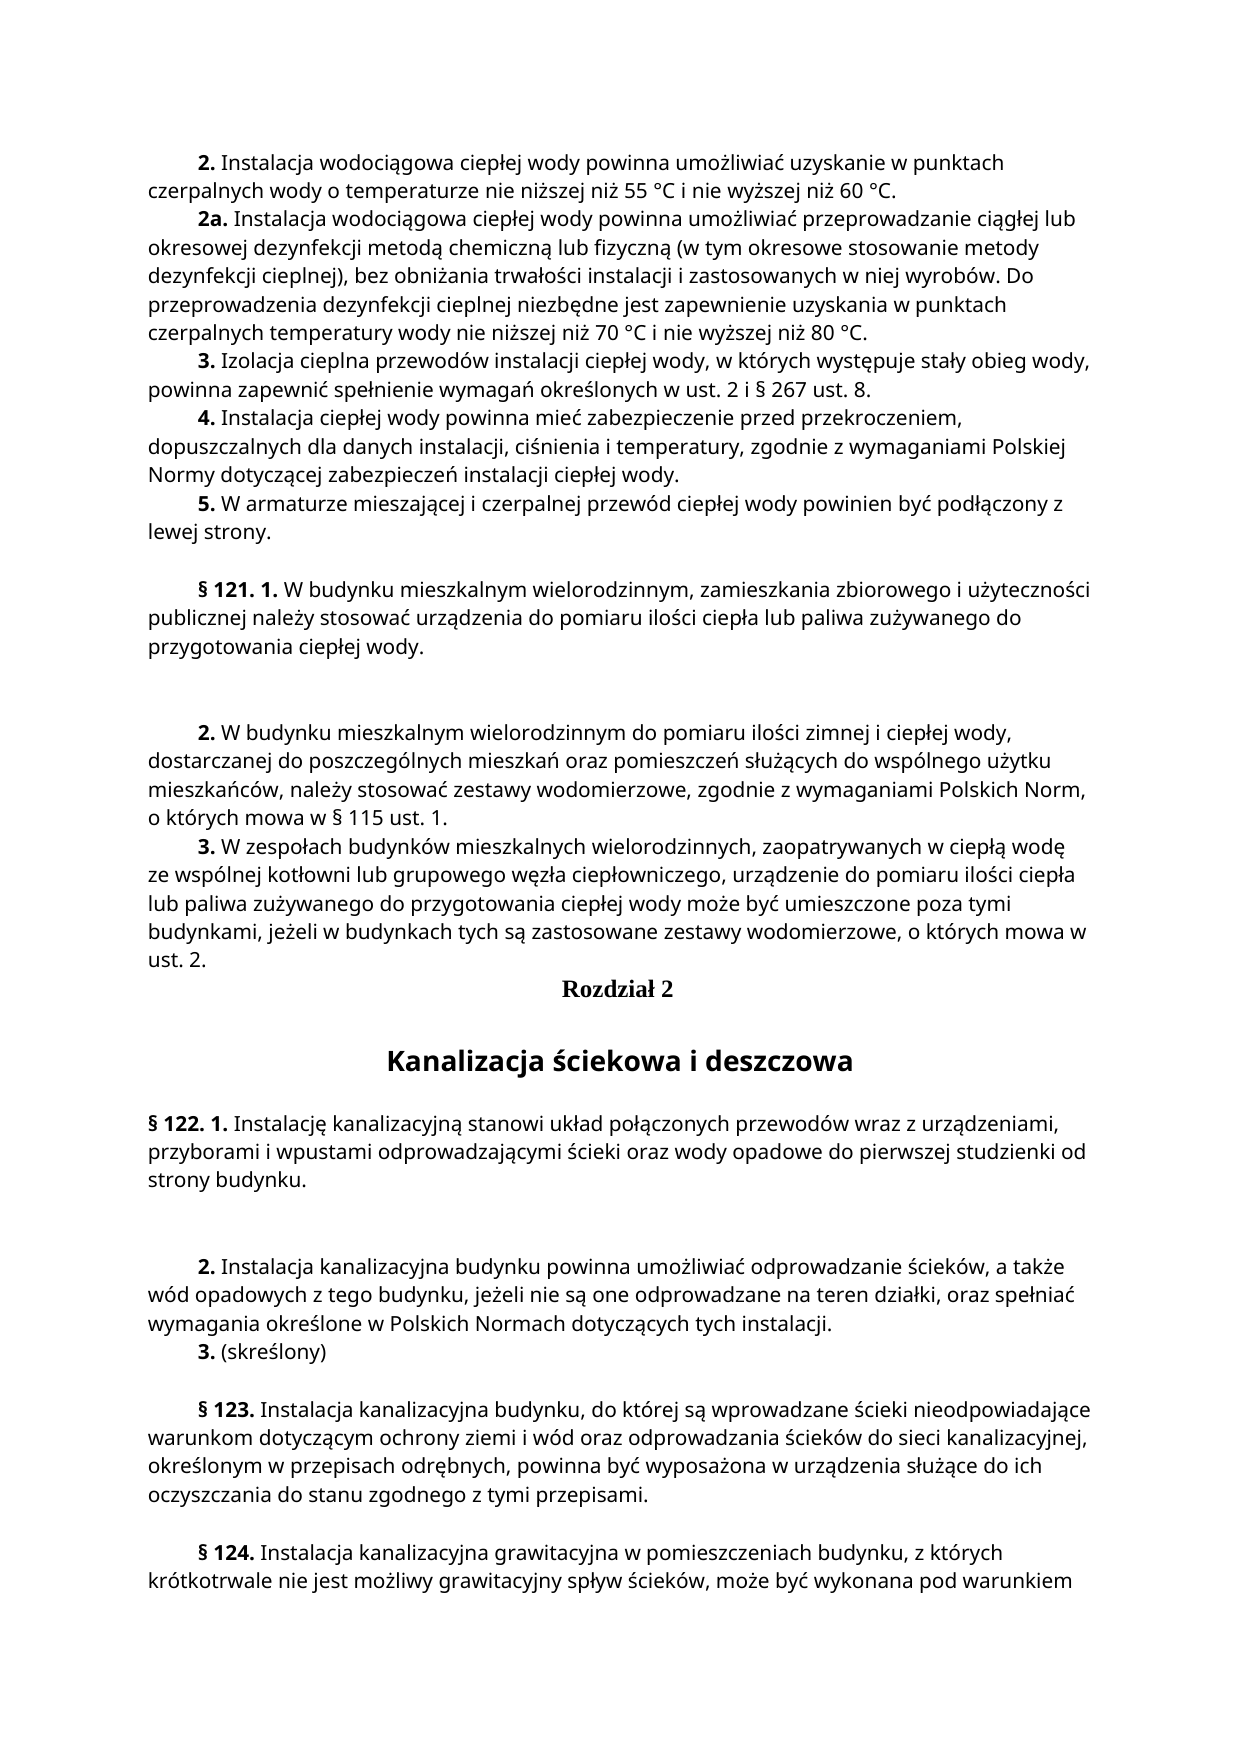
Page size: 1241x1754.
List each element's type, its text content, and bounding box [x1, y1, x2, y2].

text 3. (skreślony) [148, 1337, 1093, 1366]
text 5. W armaturze mieszającej i czerpalnej przewód ciepłej wody powinien być podłączony z lewej strony. [148, 489, 1093, 546]
text § 123. Instalacja kanalizacyjna budynku, do której są wprowadzane ścieki nieodpowiadające warunkom dotyczącym ochrony ziemi i wód oraz odprowadzania ścieków do sieci kanalizacyjnej, określonym w przepisach odrębnych, powinna być wyposażona w urządzenia służące do ich oczyszczania do stanu zgodnego z tymi przepisami. [148, 1395, 1093, 1508]
text 2a. Instalacja wodociągowa ciepłej wody powinna umożliwiać przeprowadzanie ciągłej lub okresowej dezynfekcji metodą chemiczną lub fizyczną (w tym okresowe stosowanie metody dezynfekcji cieplnej), bez obniżania trwałości instalacji i zastosowanych w niej wyrobów. Do przeprowadzenia dezynfekcji cieplnej niezbędne jest zapewnienie uzyskania w punktach czerpalnych temperatury wody nie niższej niż 70 °C i nie wyższej niż 80 °C. [148, 204, 1093, 347]
text § 124. Instalacja kanalizacyjna grawitacyjna w pomieszczeniach budynku, z których krótkotrwale nie jest możliwy grawitacyjny spływ ścieków, może być wykonana pod warunkiem [148, 1538, 1093, 1594]
text 2. Instalacja kanalizacyjna budynku powinna umożliwiać odprowadzanie ścieków, a także wód opadowych z tego budynku, jeżeli nie są one odprowadzane na teren działki, oraz spełniać wymagania określone w Polskich Normach dotyczących tych instalacji. [148, 1252, 1093, 1337]
text 2. Instalacja wodociągowa ciepłej wody powinna umożliwiać uzyskanie w punktach czerpalnych wody o temperaturze nie niższej niż 55 °C i nie wyższej niż 60 °C. [148, 148, 1093, 204]
text 4. Instalacja ciepłej wody powinna mieć zabezpieczenie przed przekroczeniem, dopuszczalnych dla danych instalacji, ciśnienia i temperatury, zgodnie z wymaganiami Polskiej Normy dotyczącej zabezpieczeń instalacji ciepłej wody. [148, 403, 1093, 489]
text 3. Izolacja cieplna przewodów instalacji ciepłej wody, w których występuje stały obieg wody, powinna zapewnić spełnienie wymagań określonych w ust. 2 i § 267 ust. 8. [148, 347, 1093, 403]
text Rozdział 2 [148, 974, 1093, 1003]
text 3. W zespołach budynków mieszkalnych wielorodzinnych, zaopatrywanych w ciepłą wodę ze wspólnej kotłowni lub grupowego węzła ciepłowniczego, urządzenie do pomiaru ilości ciepła lub paliwa zużywanego do przygotowania ciepłej wody może być umieszczone poza tymi budynkami, jeżeli w budynkach tych są zastosowane zestawy wodomierzowe, o których mowa w ust. 2. [148, 832, 1093, 974]
text § 121. 1. W budynku mieszkalnym wielorodzinnym, zamieszkania zbiorowego i użyteczności publicznej należy stosować urządzenia do pomiaru ilości ciepła lub paliwa zużywanego do przygotowania ciepłej wody. [148, 575, 1093, 689]
text § 122. 1. Instalację kanalizacyjną stanowi układ połączonych przewodów wraz z urządzeniami, przyborami i wpustami odprowadzającymi ścieki oraz wody opadowe do pierwszej studzienki od strony budynku. [148, 1109, 1093, 1223]
text 2. W budynku mieszkalnym wielorodzinnym do pomiaru ilości zimnej i ciepłej wody, dostarczanej do poszczególnych mieszkań oraz pomieszczeń służących do wspólnego użytku mieszkańców, należy stosować zestawy wodomierzowe, zgodnie z wymaganiami Polskich Norm, o których mowa w § 115 ust. 1. [148, 718, 1093, 832]
text Kanalizacja ściekowa i deszczowa [148, 1003, 1093, 1079]
